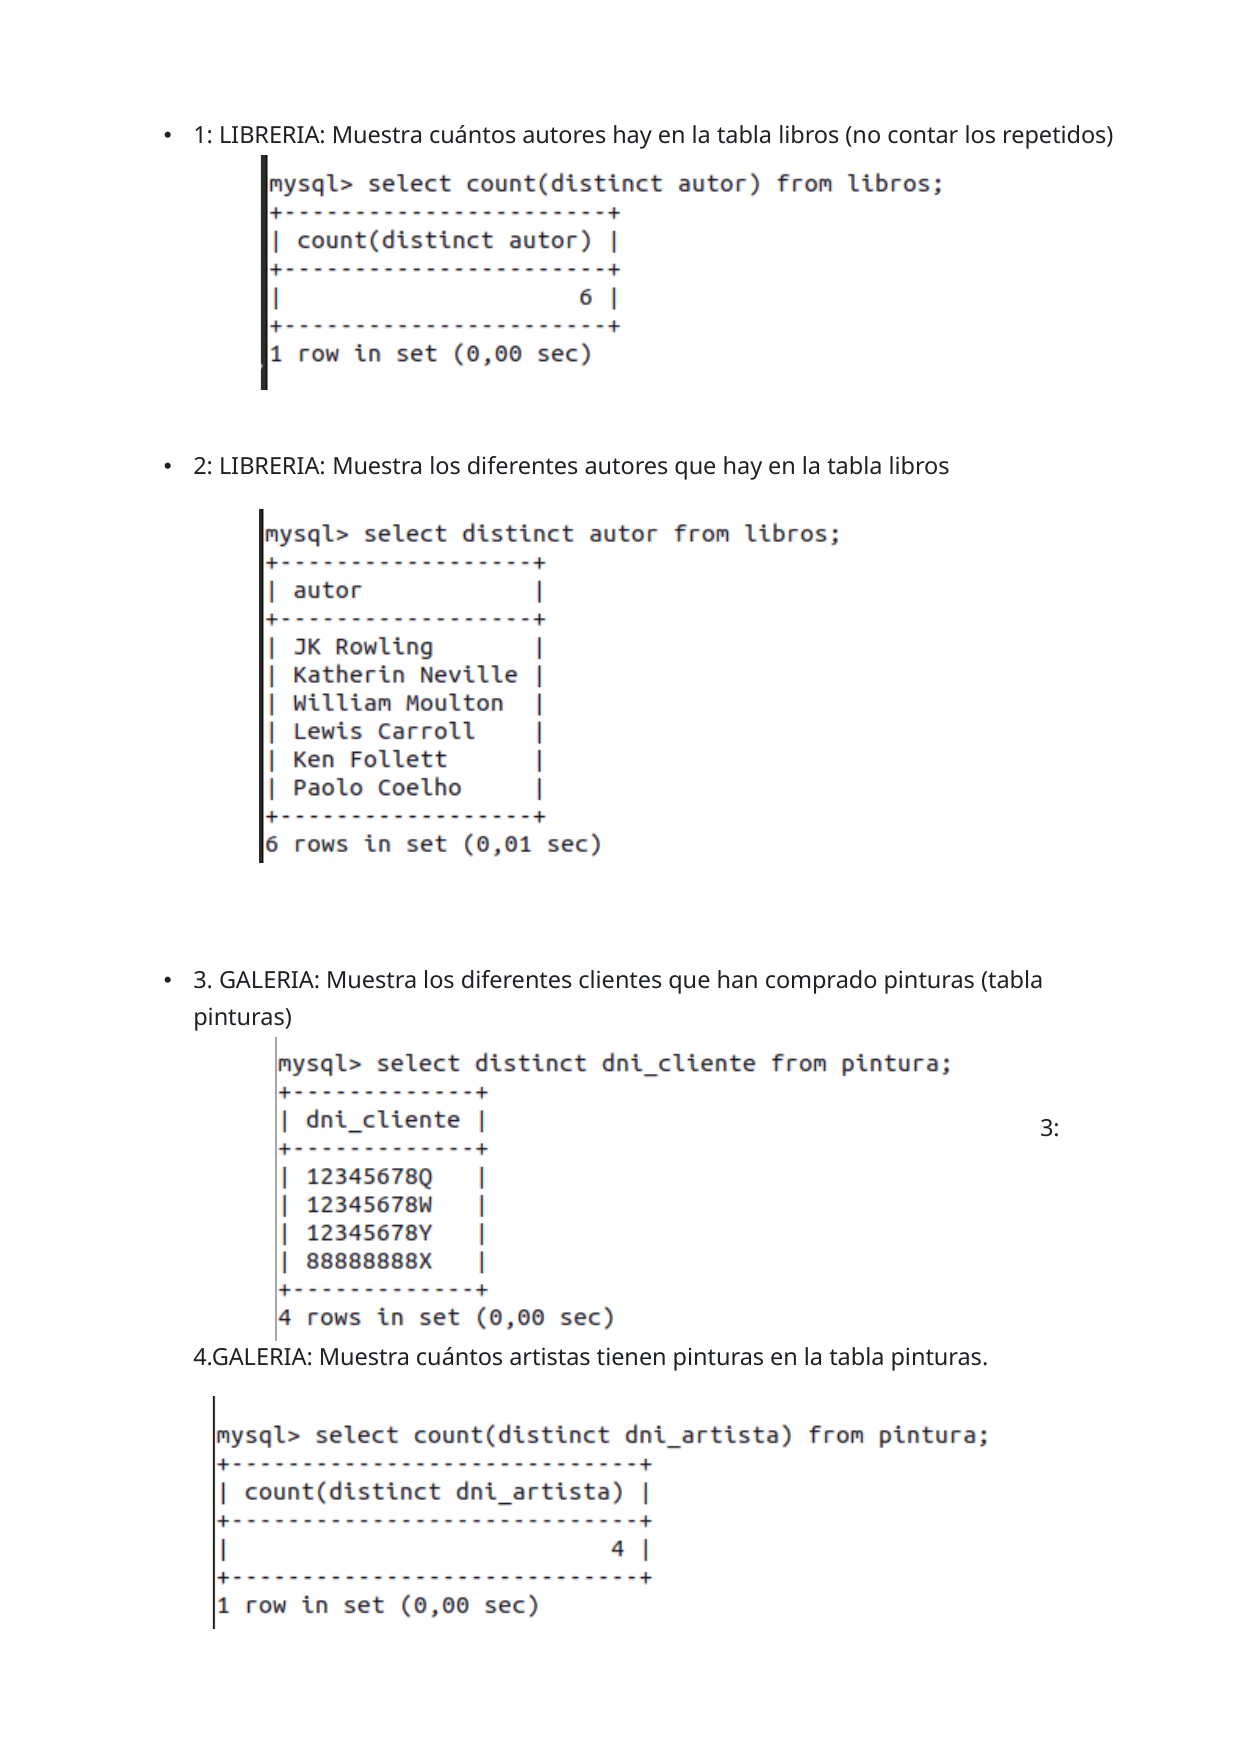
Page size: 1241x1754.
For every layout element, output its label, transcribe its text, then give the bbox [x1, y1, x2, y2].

picture [212, 1396, 1007, 1629]
list 3. GALERIA: Muestra los diferentes clientes que han comprado pinturas (tabla pinturas) [164, 964, 1122, 1033]
list 3: 4.GALERIA: Muestra cuántos artistas tienen pinturas en la tabla pinturas. [156, 1111, 1122, 1372]
list 2: LIBRERIA: Muestra los diferentes autores que hay en la tabla libros [164, 449, 1122, 481]
picture [275, 1037, 965, 1341]
list 1: LIBRERIA: Muestra cuántos autores hay en la tabla libros (no contar los repetidos) [164, 118, 1122, 150]
picture [260, 155, 980, 390]
picture [259, 509, 982, 863]
